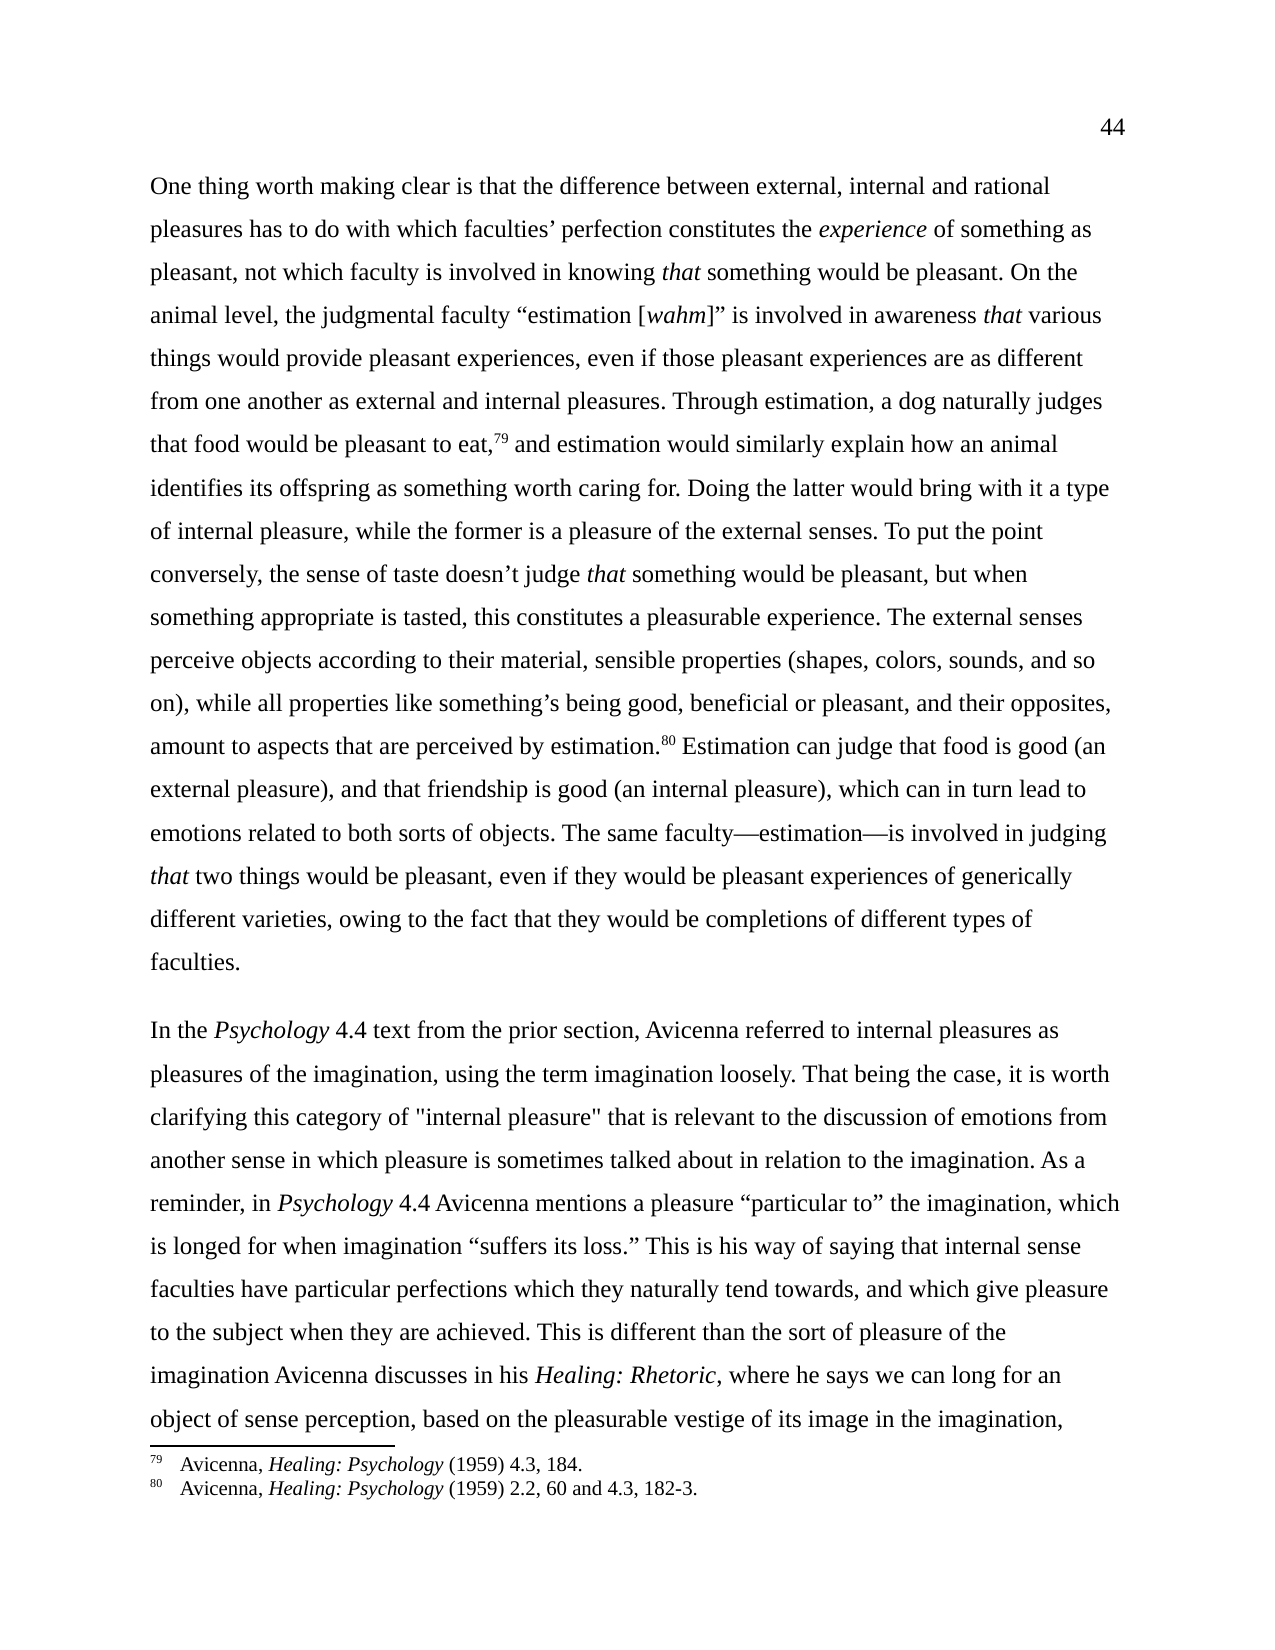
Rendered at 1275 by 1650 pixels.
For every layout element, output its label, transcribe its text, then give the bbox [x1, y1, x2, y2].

text Avicenna, Healing: Psychology (1959) 4.3, 184. [150, 1452, 1125, 1476]
text In the Psychology 4.4 text from the prior section, Avicenna referred to internal pleasures as pleasures of the imagination, using the term imagination loosely. That being the case, it is worth clarifying this category of "internal pleasure" that is relevant to the discussion of emotions from another sense in which pleasure is sometimes talked about in relation to the imagination. As a reminder, in Psychology 4.4 Avicenna mentions a pleasure “particular to” the imagination, which is longed for when imagination “suffers its loss.” This is his way of saying that internal sense faculties have particular perfections which they naturally tend towards, and which give pleasure to the subject when they are achieved. This is different than the sort of pleasure of the imagination Avicenna discusses in his Healing: Rhetoric, where he says we can long for an object of sense perception, based on the pleasurable vestige of its image in the imagination, [150, 1016, 1125, 1432]
text One thing worth making clear is that the difference between external, internal and rational pleasures has to do with which faculties’ perfection constitutes the experience of something as pleasant, not which faculty is involved in knowing that something would be pleasant. On the animal level, the judgmental faculty “estimation [wahm]” is involved in awareness that various things would provide pleasant experiences, even if those pleasant experiences are as different from one another as external and internal pleasures. Through estimation, a dog naturally judges that food would be pleasant to eat, and estimation would similarly explain how an animal identifies its offspring as something worth caring for. Doing the latter would bring with it a type of internal pleasure, while the former is a pleasure of the external senses. To put the point conversely, the sense of taste doesn’t judge that something would be pleasant, but when something appropriate is tasted, this constitutes a pleasurable experience. The external senses perceive objects according to their material, sensible properties (shapes, colors, sounds, and so on), while all properties like something’s being good, beneficial or pleasant, and their opposites, amount to aspects that are perceived by estimation. Estimation can judge that food is good (an external pleasure), and that friendship is good (an internal pleasure), which can in turn lead to emotions related to both sorts of objects. The same faculty—estimation—is involved in judging that two things would be pleasant, even if they would be pleasant experiences of generically different varieties, owing to the fact that they would be completions of different types of faculties. [150, 171, 1125, 976]
text Avicenna, Healing: Psychology (1959) 2.2, 60 and 4.3, 182-3. [150, 1476, 1125, 1500]
